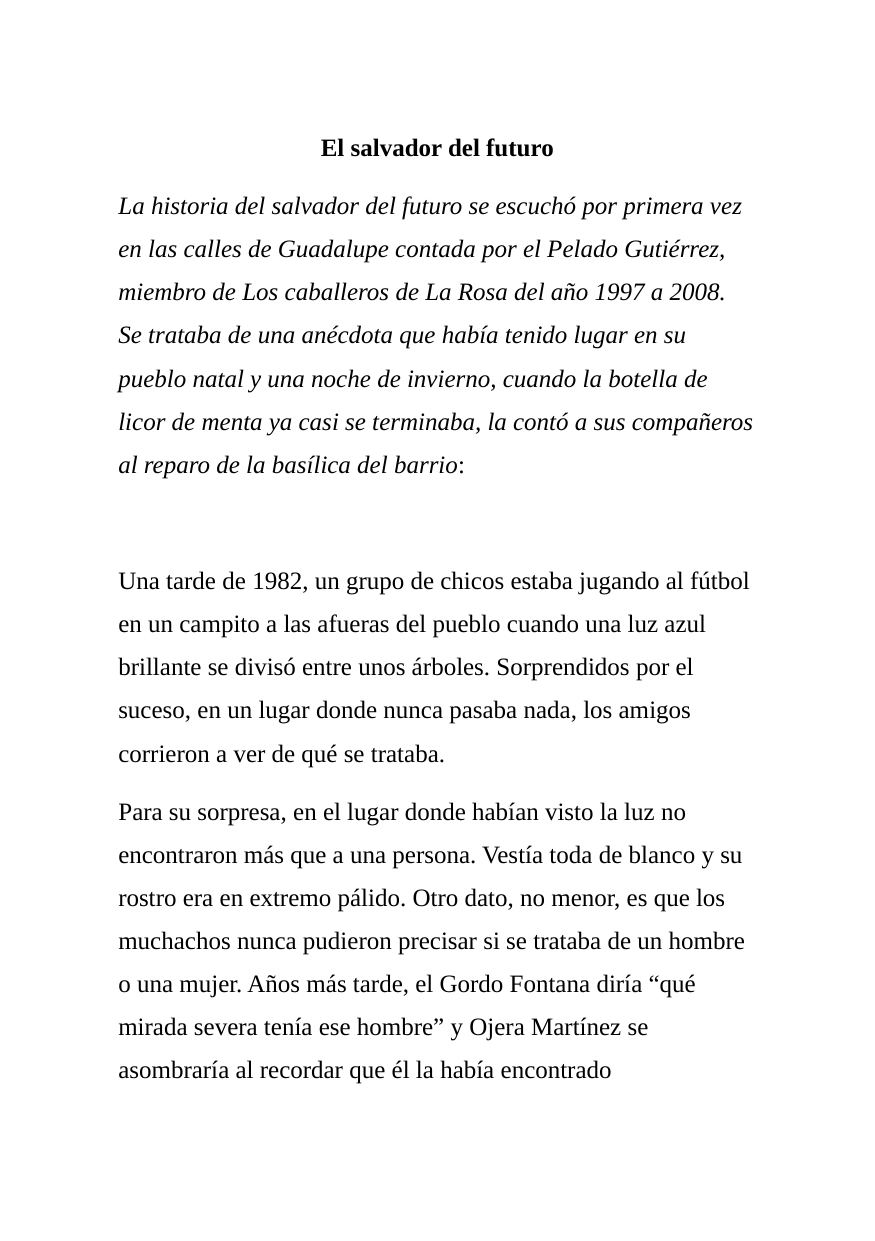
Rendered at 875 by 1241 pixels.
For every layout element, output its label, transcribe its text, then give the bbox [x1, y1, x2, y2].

text La historia del salvador del futuro se escuchó por primera vez en las calles de Guadalupe contada por el Pelado Gutiérrez, miembro de Los caballeros de La Rosa del año 1997 a 2008. Se trataba de una anécdota que había tenido lugar en su pueblo natal y una noche de invierno, cuando la botella de licor de menta ya casi se terminaba, la contó a sus compañeros al reparo de la basílica del barrio: [118, 191, 756, 479]
text Una tarde de 1982, un grupo de chicos estaba jugando al fútbol en un campito a las afueras del pueblo cuando una luz azul brillante se divisó entre unos árboles. Sorprendidos por el suceso, en un lugar donde nunca pasaba nada, los amigos corrieron a ver de qué se trataba. [118, 566, 756, 767]
text El salvador del futuro [118, 133, 756, 162]
text Para su sorpresa, en el lugar donde habían visto la luz no encontraron más que a una persona. Vestía toda de blanco y su rostro era en extremo pálido. Otro dato, no menor, es que los muchachos nunca pudieron precisar si se trataba de un hombre o una mujer. Años más tarde, el Gordo Fontana diría “qué mirada severa tenía ese hombre” y Ojera Martínez se asombraría al recordar que él la había encontrado [118, 797, 756, 1084]
